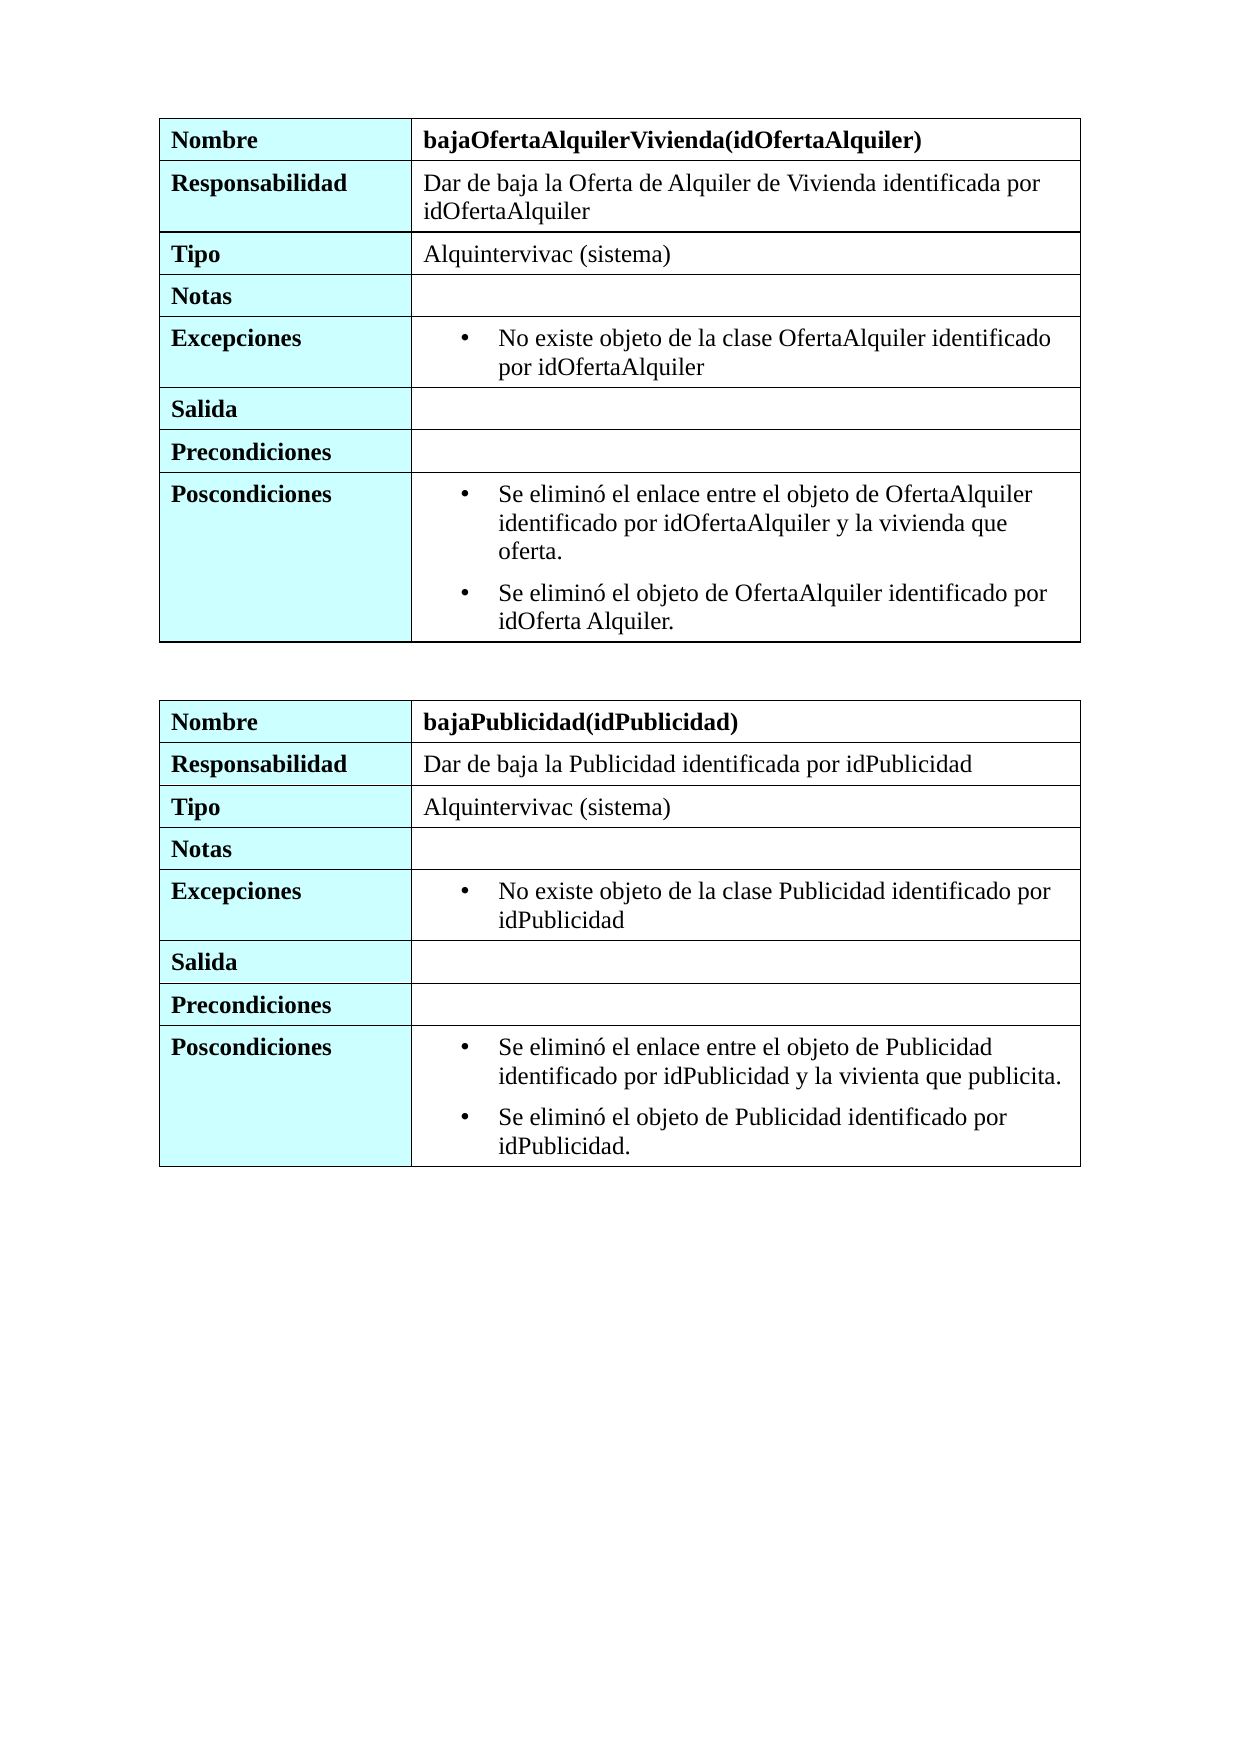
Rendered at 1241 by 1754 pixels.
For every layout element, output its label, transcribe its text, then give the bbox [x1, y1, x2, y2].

table_cell [412, 984, 1080, 1025]
table_header bajaOfertaAlquilerVivienda(idOfertaAlquiler) [412, 119, 1080, 160]
table_cell Dar de baja la Oferta de Alquiler de Vivienda identificada por idOfertaAlquiler [412, 161, 1080, 231]
table_header Nombre [160, 701, 411, 742]
table_cell Notas [160, 275, 411, 316]
table_cell No existe objeto de la clase OfertaAlquiler identificado por idOfertaAlquiler [412, 317, 1080, 387]
table_cell Poscondiciones [160, 1026, 411, 1166]
table_cell Excepciones [160, 317, 411, 387]
table_cell Alquintervivac (sistema) [412, 233, 1080, 274]
table_cell Salida [160, 388, 411, 429]
table_cell [412, 275, 1080, 316]
table_cell Tipo [160, 233, 411, 274]
table_cell [412, 828, 1080, 869]
table_cell Se eliminó el enlace entre el objeto de OfertaAlquiler identificado por idOfertaAlquiler y la vivienda que oferta. Se eliminó el objeto de OfertaAlquiler identificado por idOferta Alquiler. [412, 473, 1080, 641]
table_cell Alquintervivac (sistema) [412, 786, 1080, 827]
table_cell Responsabilidad [160, 161, 411, 231]
table_cell Precondiciones [160, 430, 411, 472]
table_cell Dar de baja la Publicidad identificada por idPublicidad [412, 743, 1080, 784]
table_cell [412, 430, 1080, 472]
table_cell No existe objeto de la clase Publicidad identificado por idPublicidad [412, 870, 1080, 940]
table_cell Tipo [160, 786, 411, 827]
table_cell Responsabilidad [160, 743, 411, 784]
table_cell Notas [160, 828, 411, 869]
table_cell [412, 388, 1080, 429]
table_cell Se eliminó el enlace entre el objeto de Publicidad identificado por idPublicidad y la vivienta que publicita. Se eliminó el objeto de Publicidad identificado por idPublicidad. [412, 1026, 1080, 1166]
table_cell Poscondiciones [160, 473, 411, 641]
table_header bajaPublicidad(idPublicidad) [412, 701, 1080, 742]
table_cell [412, 941, 1080, 982]
table_cell Excepciones [160, 870, 411, 940]
table_cell Precondiciones [160, 984, 411, 1025]
table_cell Salida [160, 941, 411, 982]
table_header Nombre [160, 119, 411, 160]
